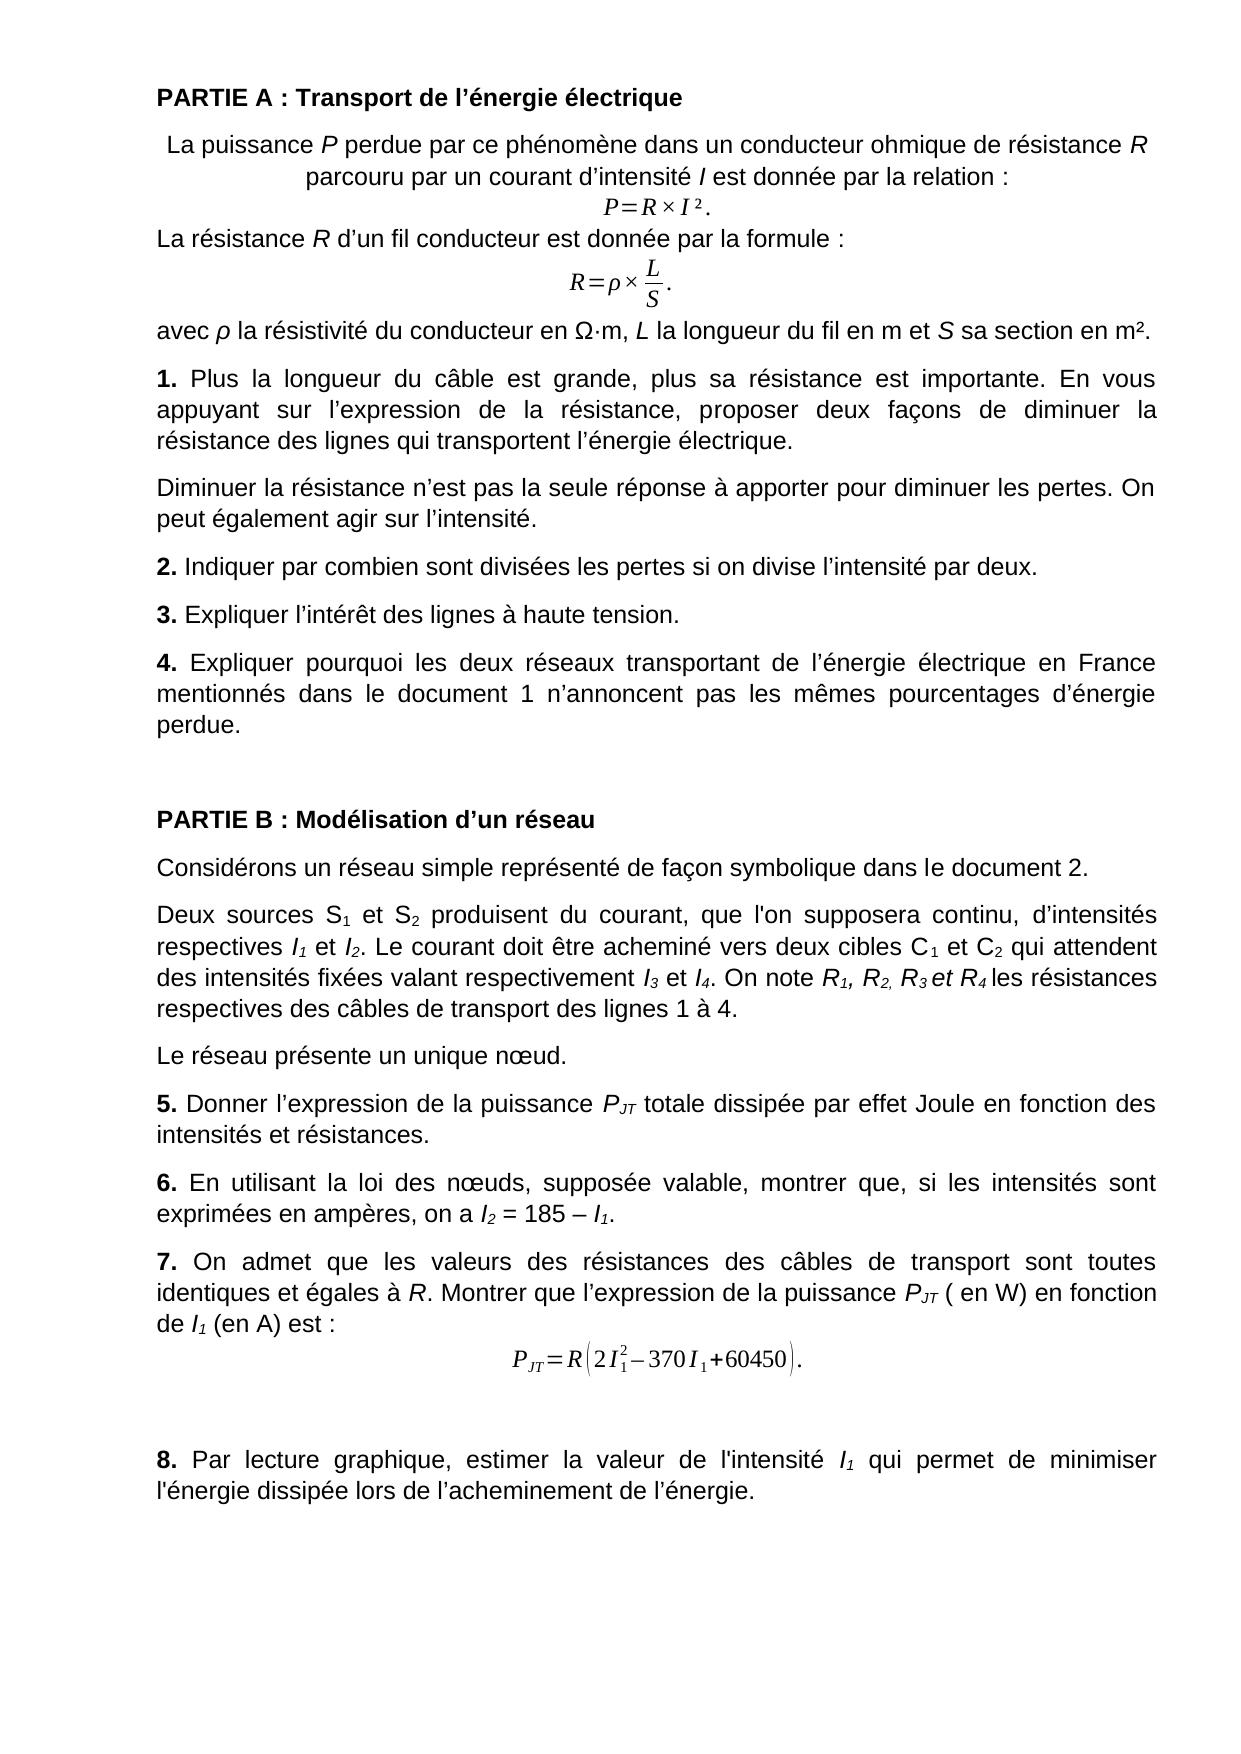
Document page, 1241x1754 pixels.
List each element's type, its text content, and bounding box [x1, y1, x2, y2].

text 4. Expliquer pourquoi les deux réseaux transportant de l’énergie électrique en France mentionnés dans le document 1 n’annoncent pas les mêmes pourcentages d’énergie perdue. [156, 647, 1157, 738]
text Deux sources S1 et S2 produisent du courant, que l'on supposera continu, d’intensités respectives I1 et I2. Le courant doit être acheminé vers deux cibles C1 et C2 qui attendent des intensités fixées valant respectivement I3 et I4. On note R1, R2, R3 et R4 les résistances respectives des câbles de transport des lignes 1 à 4. [156, 900, 1157, 1022]
text PARTIE B : Modélisation d’un réseau [156, 805, 1157, 834]
text Considérons un réseau simple représenté de façon symbolique dans le document 2. [156, 853, 1157, 881]
text PARTIE A : Transport de l’énergie électrique [156, 83, 1157, 111]
text 8. Par lecture graphique, estimer la valeur de l'intensité I1 qui permet de minimiser l'énergie dissipée lors de l’acheminement de l’énergie. [156, 1445, 1157, 1505]
text 6. En utilisant la loi des nœuds, supposée valable, montrer que, si les intensités sont exprimées en ampères, on a I2 = 185 – I1. [156, 1168, 1157, 1227]
text avec ρ la résistivité du conducteur en Ω∙m, L la longueur du fil en m et S sa section en m². [156, 316, 1157, 344]
text Le réseau présente un unique nœud. [156, 1041, 1157, 1070]
text 3. Expliquer l’intérêt des lignes à haute tension. [156, 600, 1157, 628]
text 1. Plus la longueur du câble est grande, plus sa résistance est importante. En vous appuyant sur l’expression de la résistance, proposer deux façons de diminuer la résistance des lignes qui transportent l’énergie électrique. [156, 363, 1157, 454]
text La résistance R d’un fil conducteur est donnée par la formule : [156, 223, 1157, 252]
text 5. Donner l’expression de la puissance PJT totale dissipée par effet Joule en fonction des intensités et résistances. [156, 1089, 1157, 1149]
text 7. On admet que les valeurs des résistances des câbles de transport sont toutes identiques et égales à R. Montrer que l’expression de la puissance PJT ( en W) en fonction de I1 (en A) est : [156, 1246, 1157, 1337]
text Diminuer la résistance n’est pas la seule réponse à apporter pour diminuer les pertes. On peut également agir sur l’intensité. [156, 473, 1157, 533]
text La puissance P perdue par ce phénomène dans un conducteur ohmique de résistance R parcouru par un courant d’intensité I est donnée par la relation : [156, 130, 1157, 221]
text 2. Indiquer par combien sont divisées les pertes si on divise l’intensité par deux. [156, 552, 1157, 581]
